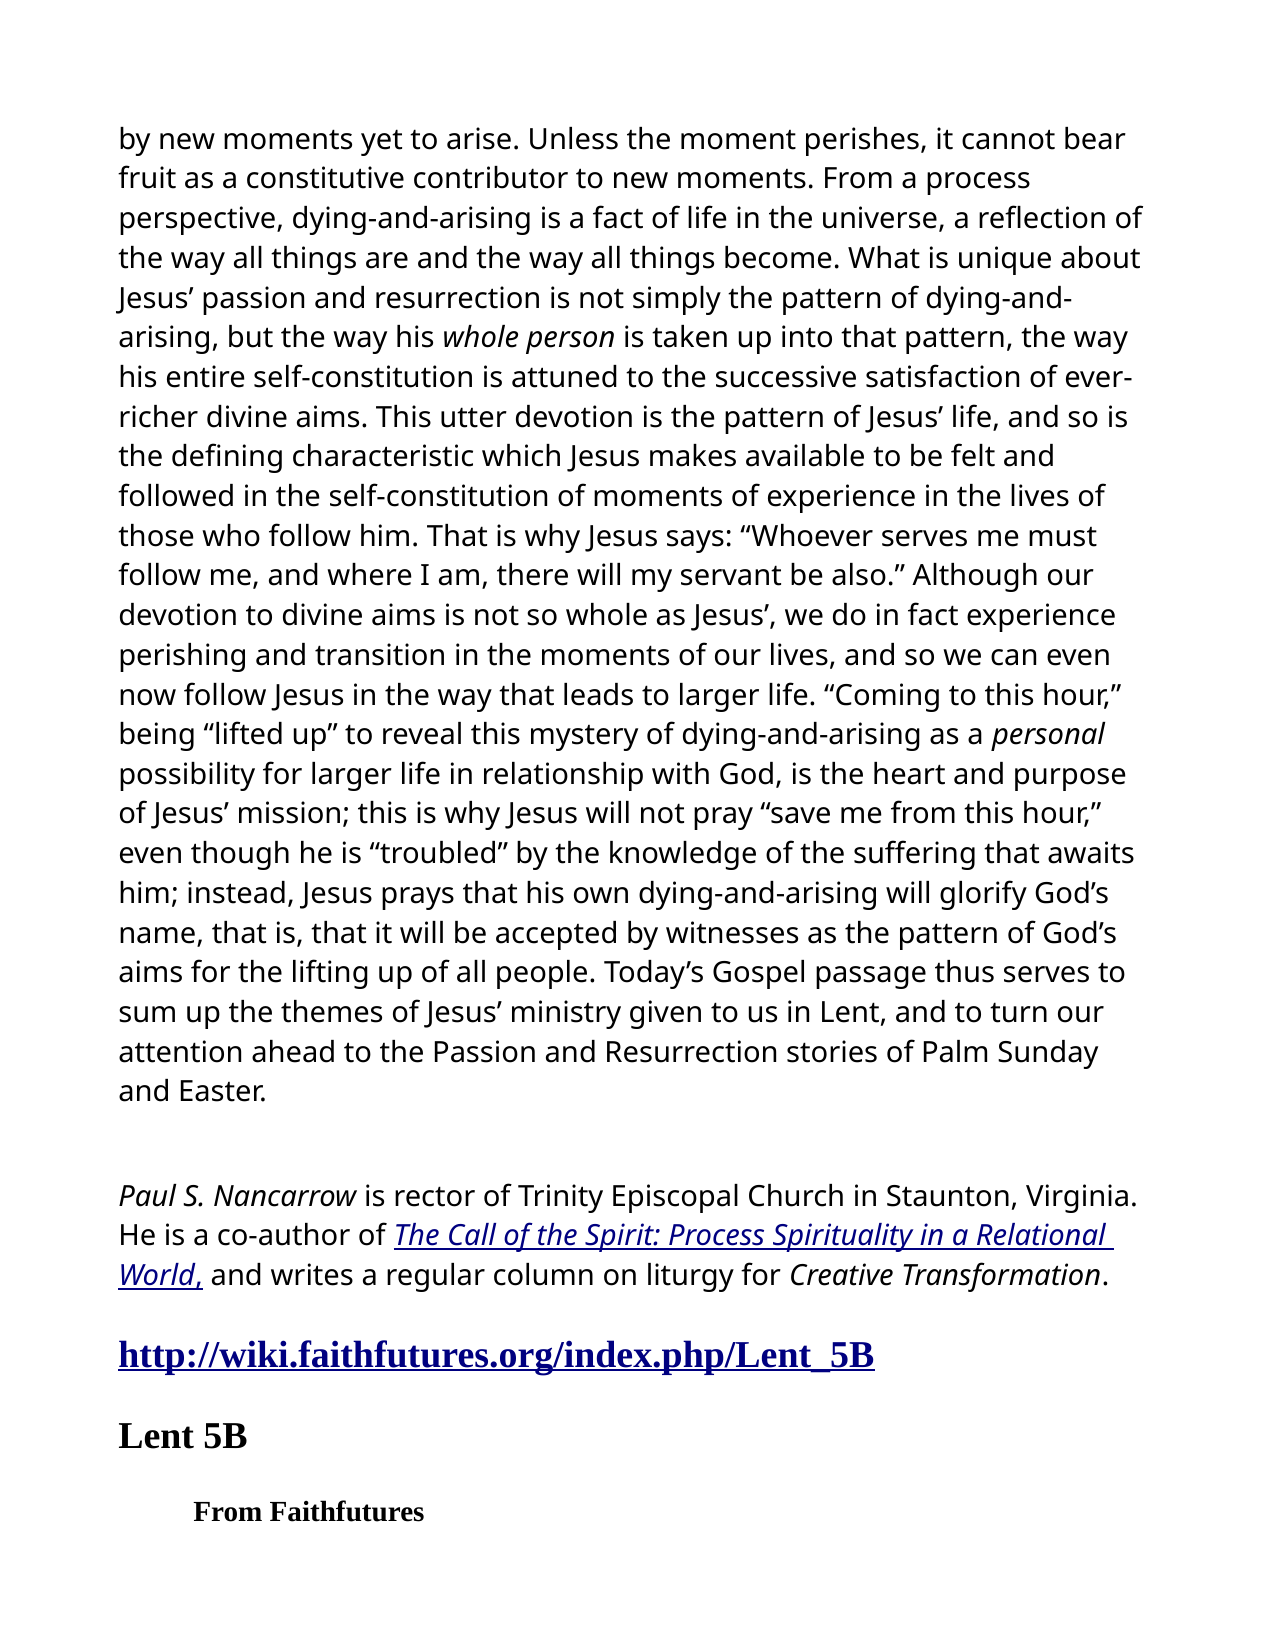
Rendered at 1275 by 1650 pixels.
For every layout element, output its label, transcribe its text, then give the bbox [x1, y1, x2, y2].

subtitle Lent 5B [118, 1413, 1157, 1456]
text by new moments yet to arise. Unless the moment perishes, it cannot bear fruit as a constitutive contributor to new moments. From a process perspective, dying-and-arising is a fact of life in the universe, a reflection of the way all things are and the way all things become. What is unique about Jesus’ passion and resurrection is not simply the pattern of dying-and-arising, but the way his whole person is taken up into that pattern, the way his entire self-constitution is attuned to the successive satisfaction of ever-richer divine aims. This utter devotion is the pattern of Jesus’ life, and so is the defining characteristic which Jesus makes available to be felt and followed in the self-constitution of moments of experience in the lives of those who follow him. That is why Jesus says: “Whoever serves me must follow me, and where I am, there will my servant be also.” Although our devotion to divine aims is not so whole as Jesus’, we do in fact experience perishing and transition in the moments of our lives, and so we can even now follow Jesus in the way that leads to larger life. “Coming to this hour,” being “lifted up” to reveal this mystery of dying-and-arising as a personal possibility for larger life in relationship with God, is the heart and purpose of Jesus’ mission; this is why Jesus will not pray “save me from this hour,” even though he is “troubled” by the knowledge of the suffering that awaits him; instead, Jesus prays that his own dying-and-arising will glorify God’s name, that is, that it will be accepted by witnesses as the pattern of God’s aims for the lifting up of all people. Today’s Gospel passage thus serves to sum up the themes of Jesus’ ministry given to us in Lent, and to turn our attention ahead to the Passion and Resurrection stories of Palm Sunday and Easter. [118, 118, 1157, 1110]
subtitle From Faithfutures [118, 1494, 1157, 1527]
text Paul S. Nancarrow is rector of Trinity Episcopal Church in Staunton, Virginia. He is a co-author of The Call of the Spirit: Process Spirituality in a Relational World, and writes a regular column on liturgy for Creative Transformation. [118, 1175, 1157, 1294]
subtitle http://wiki.faithfutures.org/index.php/Lent_5B [118, 1332, 1157, 1375]
